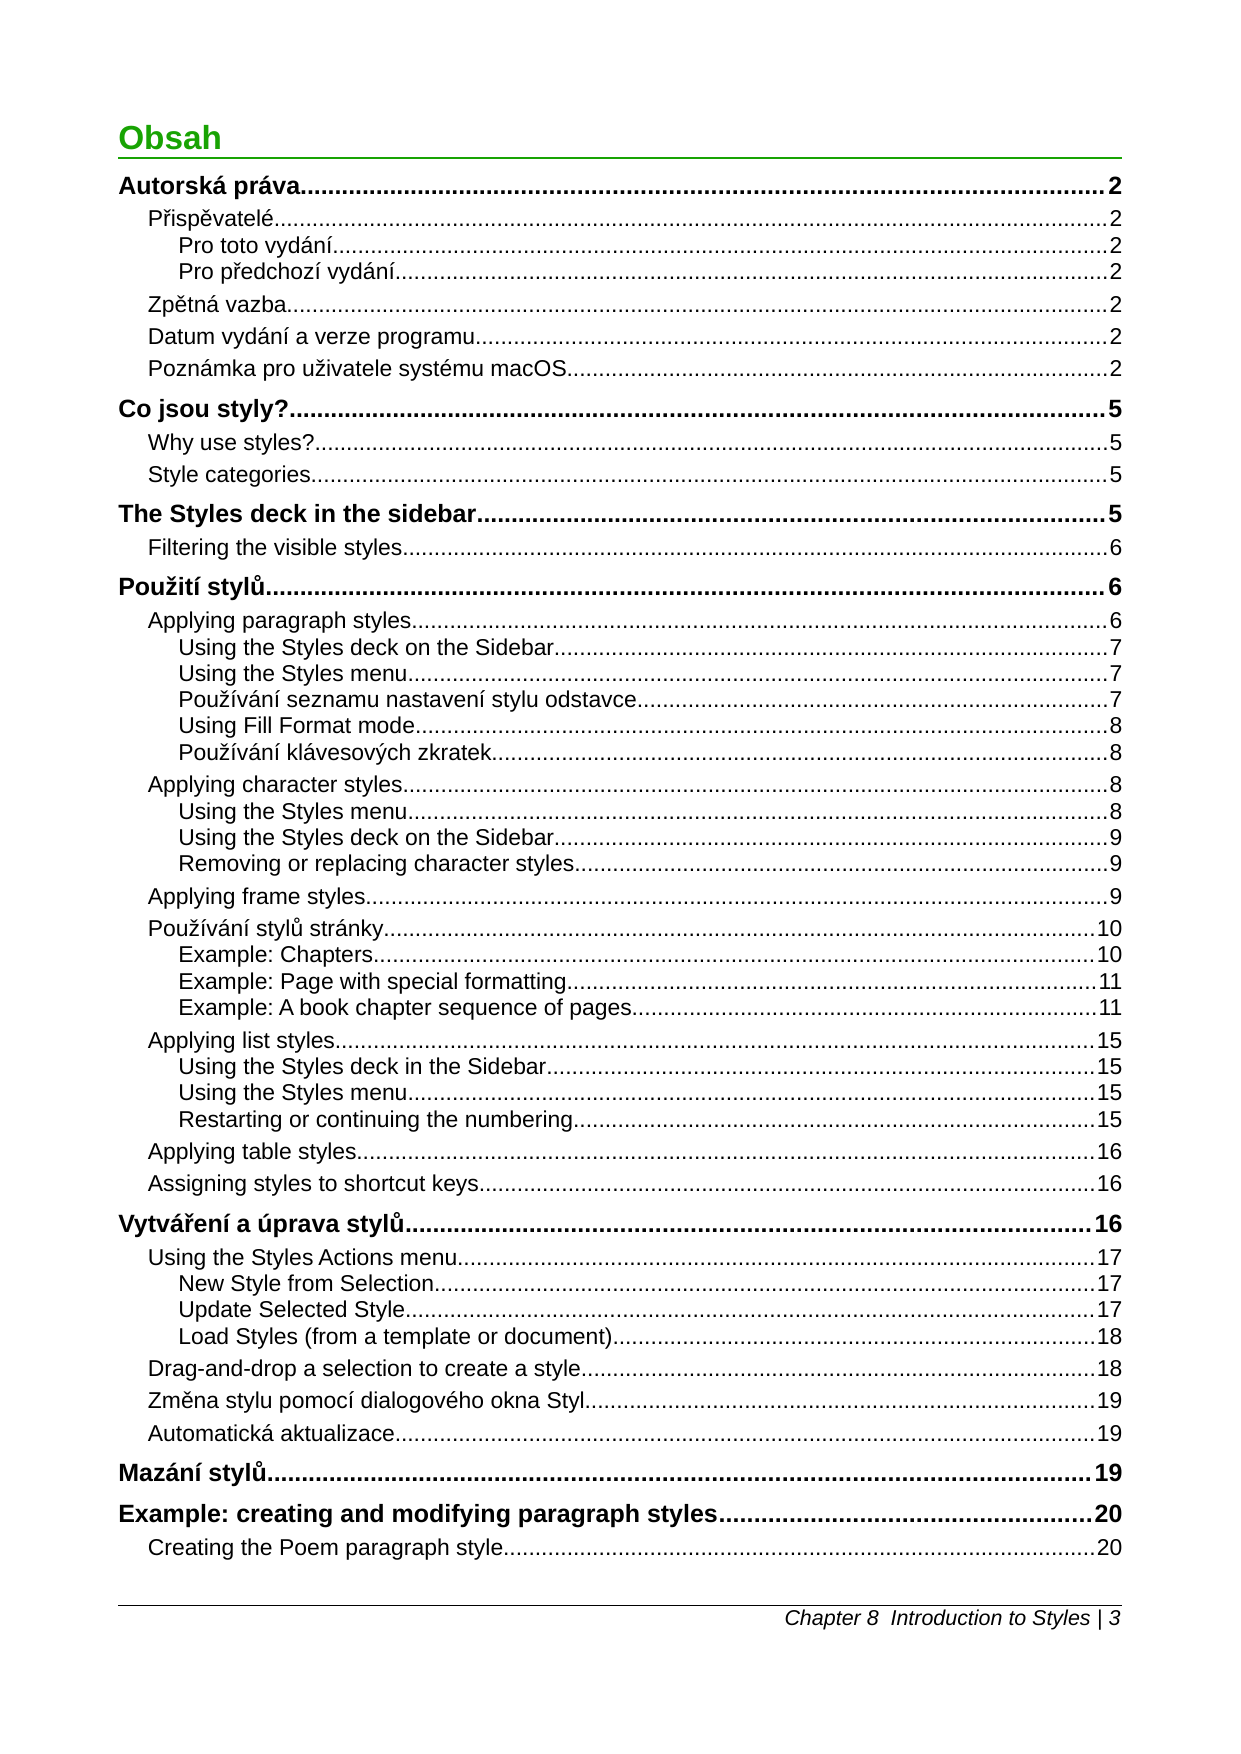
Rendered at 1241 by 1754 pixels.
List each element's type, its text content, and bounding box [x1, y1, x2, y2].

text Co jsou styly? 5 [118, 394, 1122, 422]
text Using the Styles deck on the Sidebar 7 [178, 633, 1122, 660]
text Using the Styles Actions menu 17 [148, 1243, 1122, 1270]
text Style categories 5 [148, 461, 1122, 487]
text Automatická aktualizace 19 [148, 1420, 1122, 1446]
text Používání seznamu nastavení stylu odstavce 7 [178, 686, 1122, 712]
subtitle Obsah [118, 118, 1122, 157]
text Using the Styles menu 7 [178, 660, 1122, 686]
text Using the Styles deck in the Sidebar 15 [178, 1053, 1122, 1079]
text Example: Page with special formatting 11 [178, 968, 1122, 994]
text Creating the Poem paragraph style 20 [148, 1534, 1122, 1560]
text Poznámka pro uživatele systému macOS 2 [148, 355, 1122, 382]
text Restarting or continuing the numbering 15 [178, 1106, 1122, 1132]
text New Style from Selection 17 [178, 1270, 1122, 1296]
text Vytváření a úprava stylů 16 [118, 1209, 1122, 1237]
text Applying frame styles 9 [148, 883, 1122, 909]
text Using the Styles deck on the Sidebar 9 [178, 824, 1122, 850]
text Používání stylů stránky 10 [148, 915, 1122, 941]
text Applying character styles 8 [148, 771, 1122, 798]
text The Styles deck in the sidebar 5 [118, 499, 1122, 528]
text Pro předchozí vydání 2 [178, 258, 1122, 284]
text Applying list styles 15 [148, 1027, 1122, 1053]
text Example: A book chapter sequence of pages 11 [178, 994, 1122, 1021]
text Applying paragraph styles 6 [148, 607, 1122, 633]
text Autorská práva 2 [118, 171, 1122, 199]
text Datum vydání a verze programu 2 [148, 323, 1122, 349]
text Using Fill Format mode 8 [178, 712, 1122, 739]
text Using the Styles menu 8 [178, 798, 1122, 824]
text Example: Chapters 10 [178, 941, 1122, 968]
text Update Selected Style 17 [178, 1296, 1122, 1323]
text Applying table styles 16 [148, 1138, 1122, 1164]
text Zpětná vazba 2 [148, 291, 1122, 317]
text Pro toto vydání 2 [178, 232, 1122, 258]
text Změna stylu pomocí dialogového okna Styl 19 [148, 1387, 1122, 1414]
text Přispěvatelé 2 [148, 205, 1122, 232]
text Mazání stylů 19 [118, 1458, 1122, 1487]
text Removing or replacing character styles 9 [178, 850, 1122, 877]
text Why use styles? 5 [148, 428, 1122, 455]
text Example: creating and modifying paragraph styles 20 [118, 1499, 1122, 1528]
text Filtering the visible styles 6 [148, 534, 1122, 560]
text Použití stylů 6 [118, 572, 1122, 601]
text Drag-and-drop a selection to create a style 18 [148, 1355, 1122, 1381]
text Load Styles (from a template or document) 18 [178, 1323, 1122, 1349]
text Assigning styles to shortcut keys 16 [148, 1170, 1122, 1197]
text Používání klávesových zkratek 8 [178, 739, 1122, 765]
text Using the Styles menu 15 [178, 1079, 1122, 1106]
